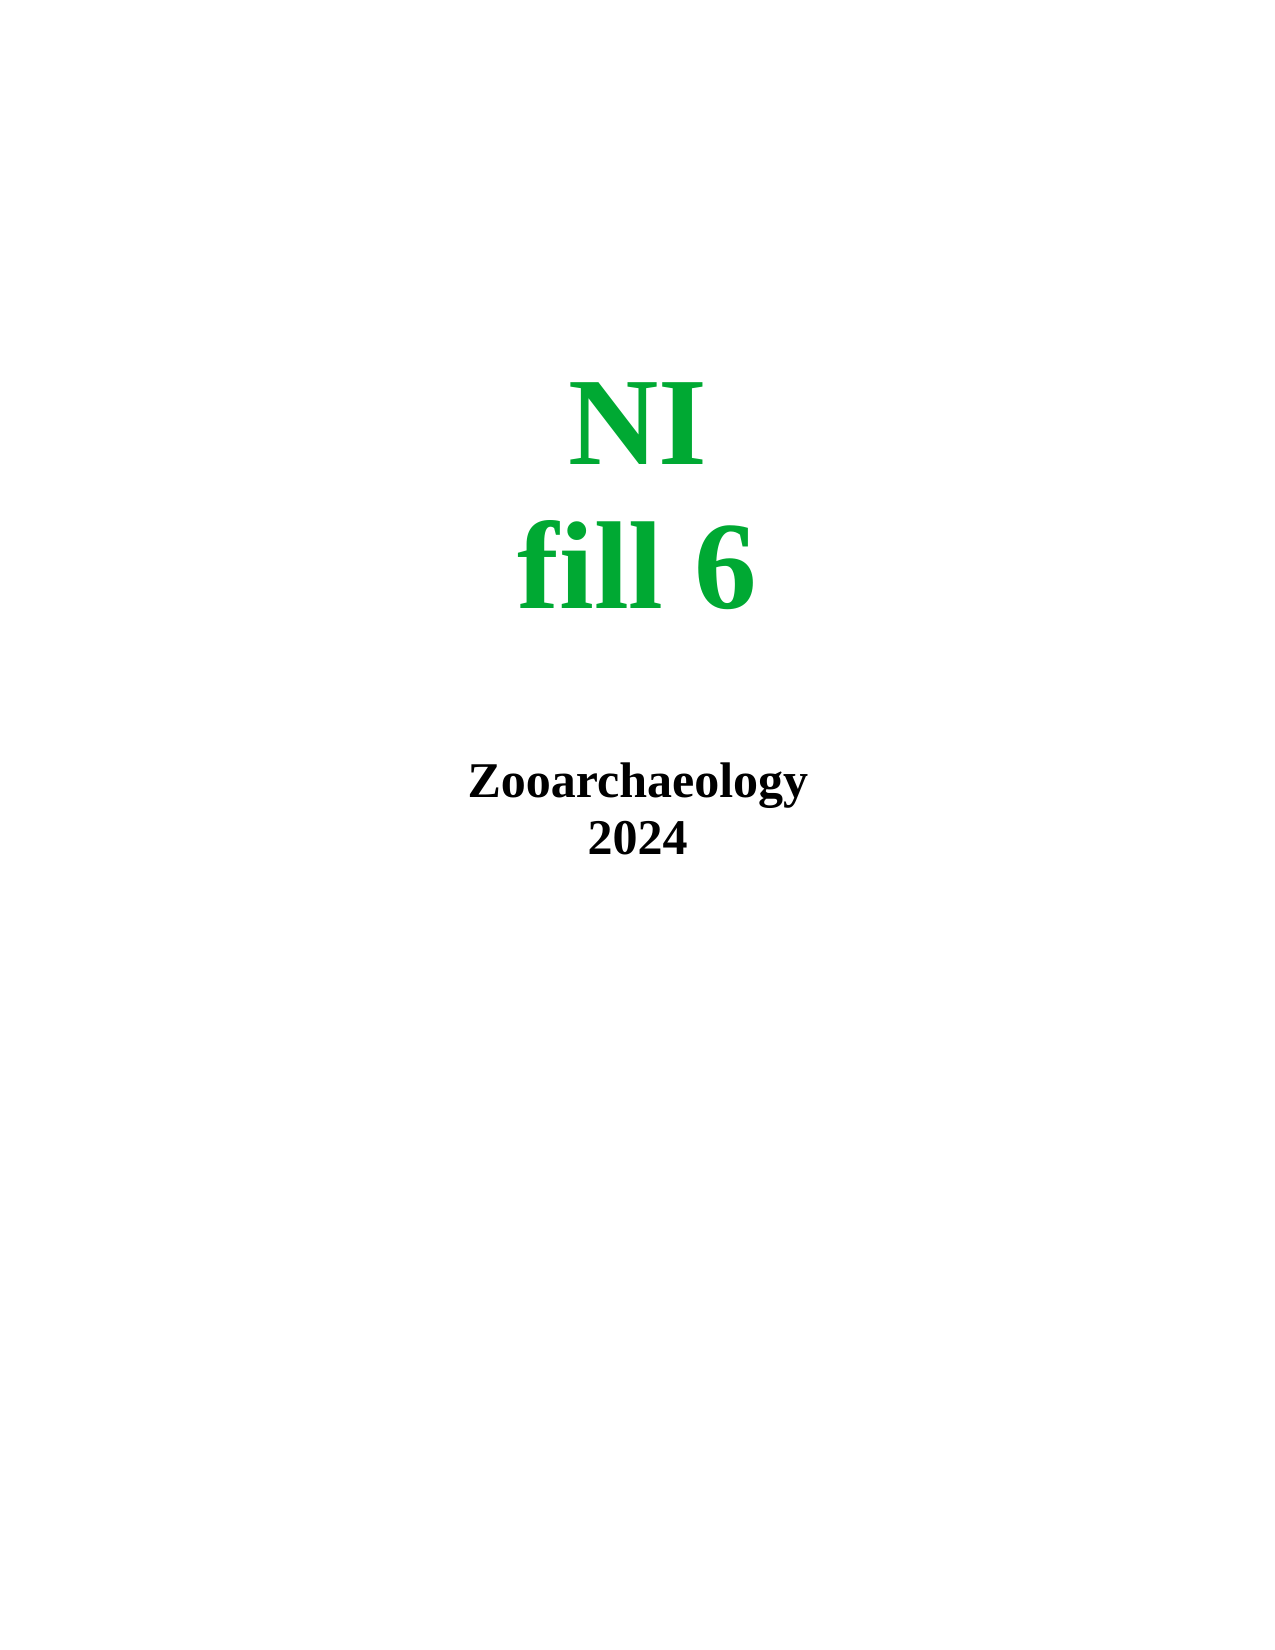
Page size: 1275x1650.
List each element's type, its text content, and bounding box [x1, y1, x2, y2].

text NI [118, 348, 1157, 492]
text 2024 [118, 808, 1157, 866]
text fill 6 [118, 492, 1157, 636]
text Zooarchaeology [118, 751, 1157, 808]
